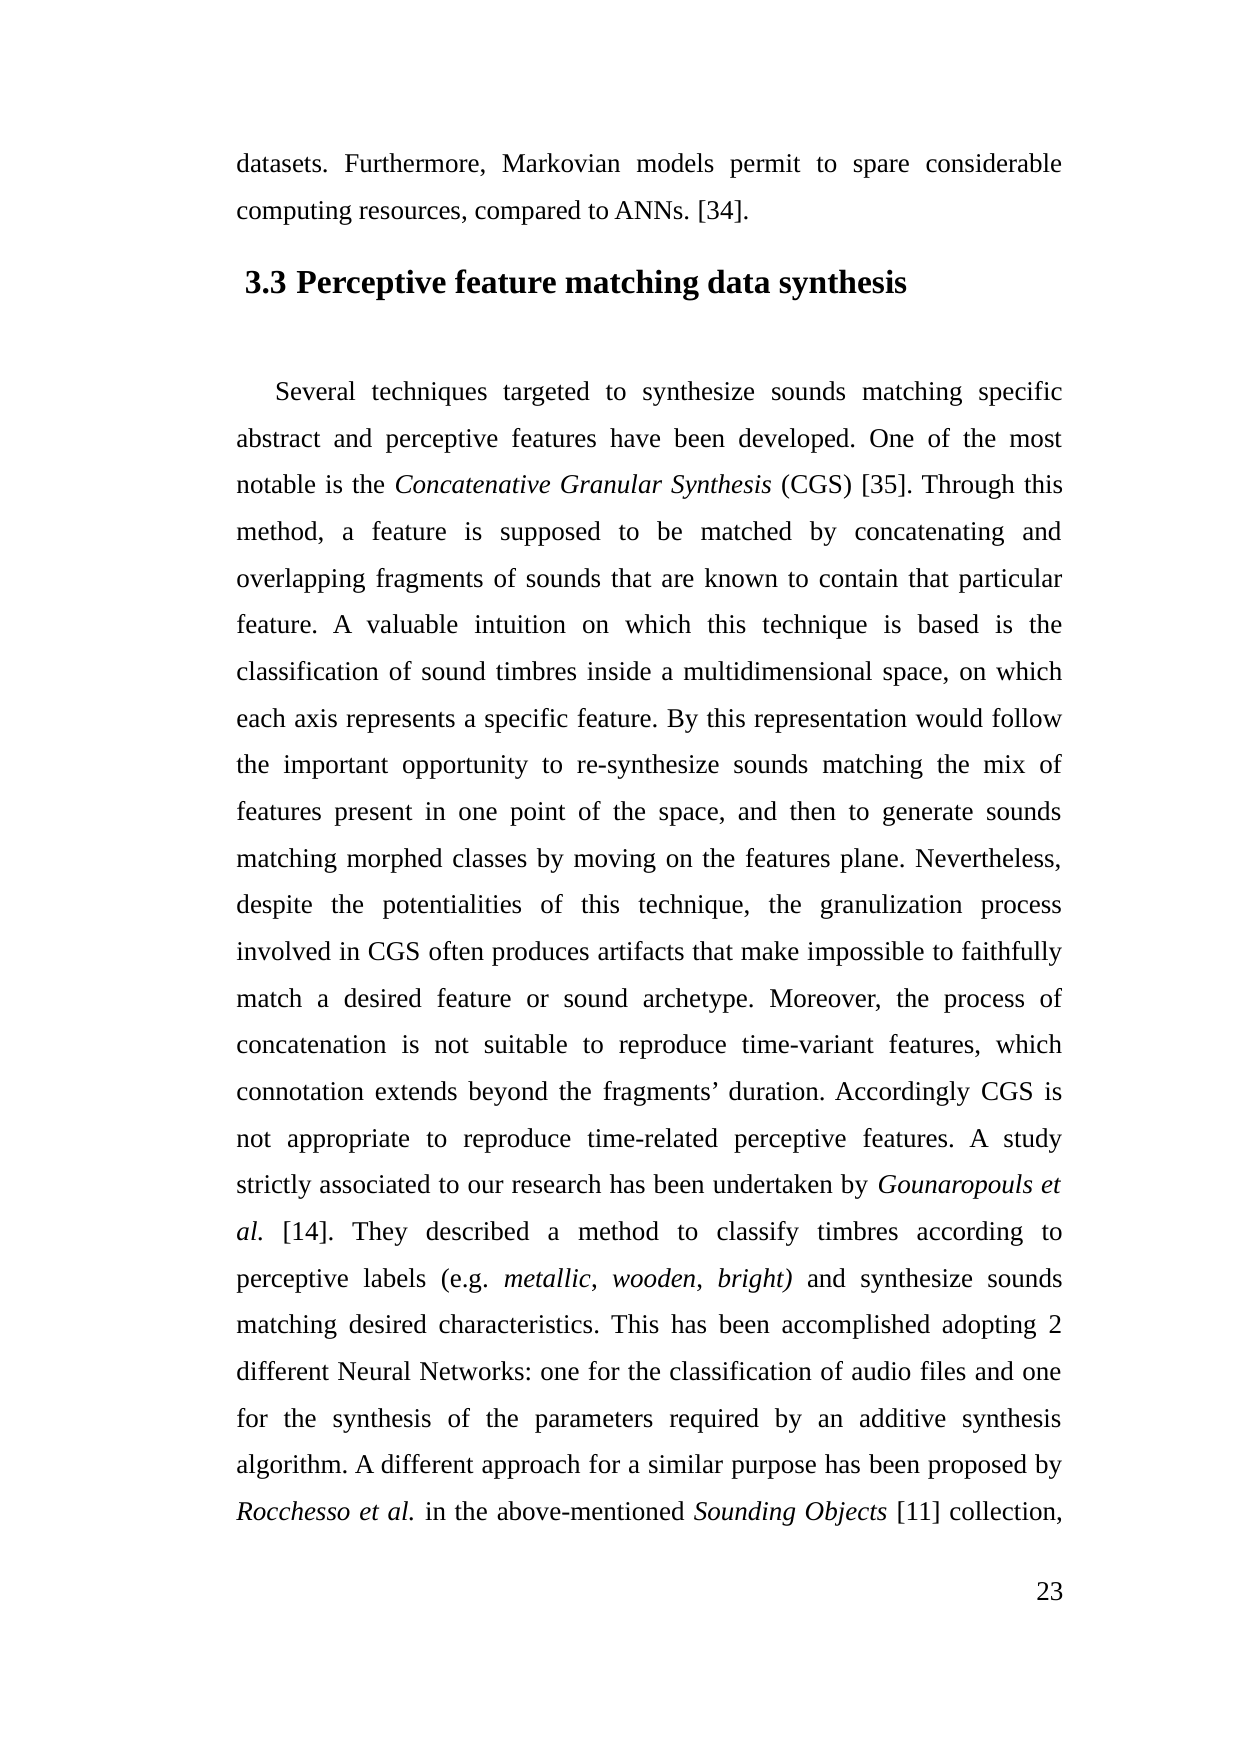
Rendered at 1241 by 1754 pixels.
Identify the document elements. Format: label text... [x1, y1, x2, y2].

text datasets. Furthermore, Markovian models permit to spare considerable computing resources, compared to ANNs. [34]. [236, 148, 1063, 225]
text Several techniques targeted to synthesize sounds matching specific abstract and perceptive features have been developed. One of the most notable is the Concatenative Granular Synthesis (CGS) [35]. Through this method, a feature is supposed to be matched by concatenating and overlapping fragments of sounds that are known to contain that particular feature. A valuable intuition on which this technique is based is the classification of sound timbres inside a multidimensional space, on which each axis represents a specific feature. By this representation would follow the important opportunity to re-synthesize sounds matching the mix of features present in one point of the space, and then to generate sounds matching morphed classes by moving on the features plane. Nevertheless, despite the potentialities of this technique, the granulization process involved in CGS often produces artifacts that make impossible to faithfully match a desired feature or sound archetype. Moreover, the process of concatenation is not suitable to reproduce time-variant features, which connotation extends beyond the fragments’ duration. Accordingly CGS is not appropriate to reproduce time-related perceptive features. A study strictly associated to our research has been undertaken by Gounaropouls et al. [14]. They described a method to classify timbres according to perceptive labels (e.g. metallic, wooden, bright) and synthesize sounds matching desired characteristics. This has been accomplished adopting 2 different Neural Networks: one for the classification of audio files and one for the synthesis of the parameters required by an additive synthesis algorithm. A different approach for a similar purpose has been proposed by Rocchesso et al. in the above-mentioned Sounding Objects [11] collection, [236, 375, 1063, 1526]
subtitle Perceptive feature matching data synthesis [236, 262, 1063, 300]
